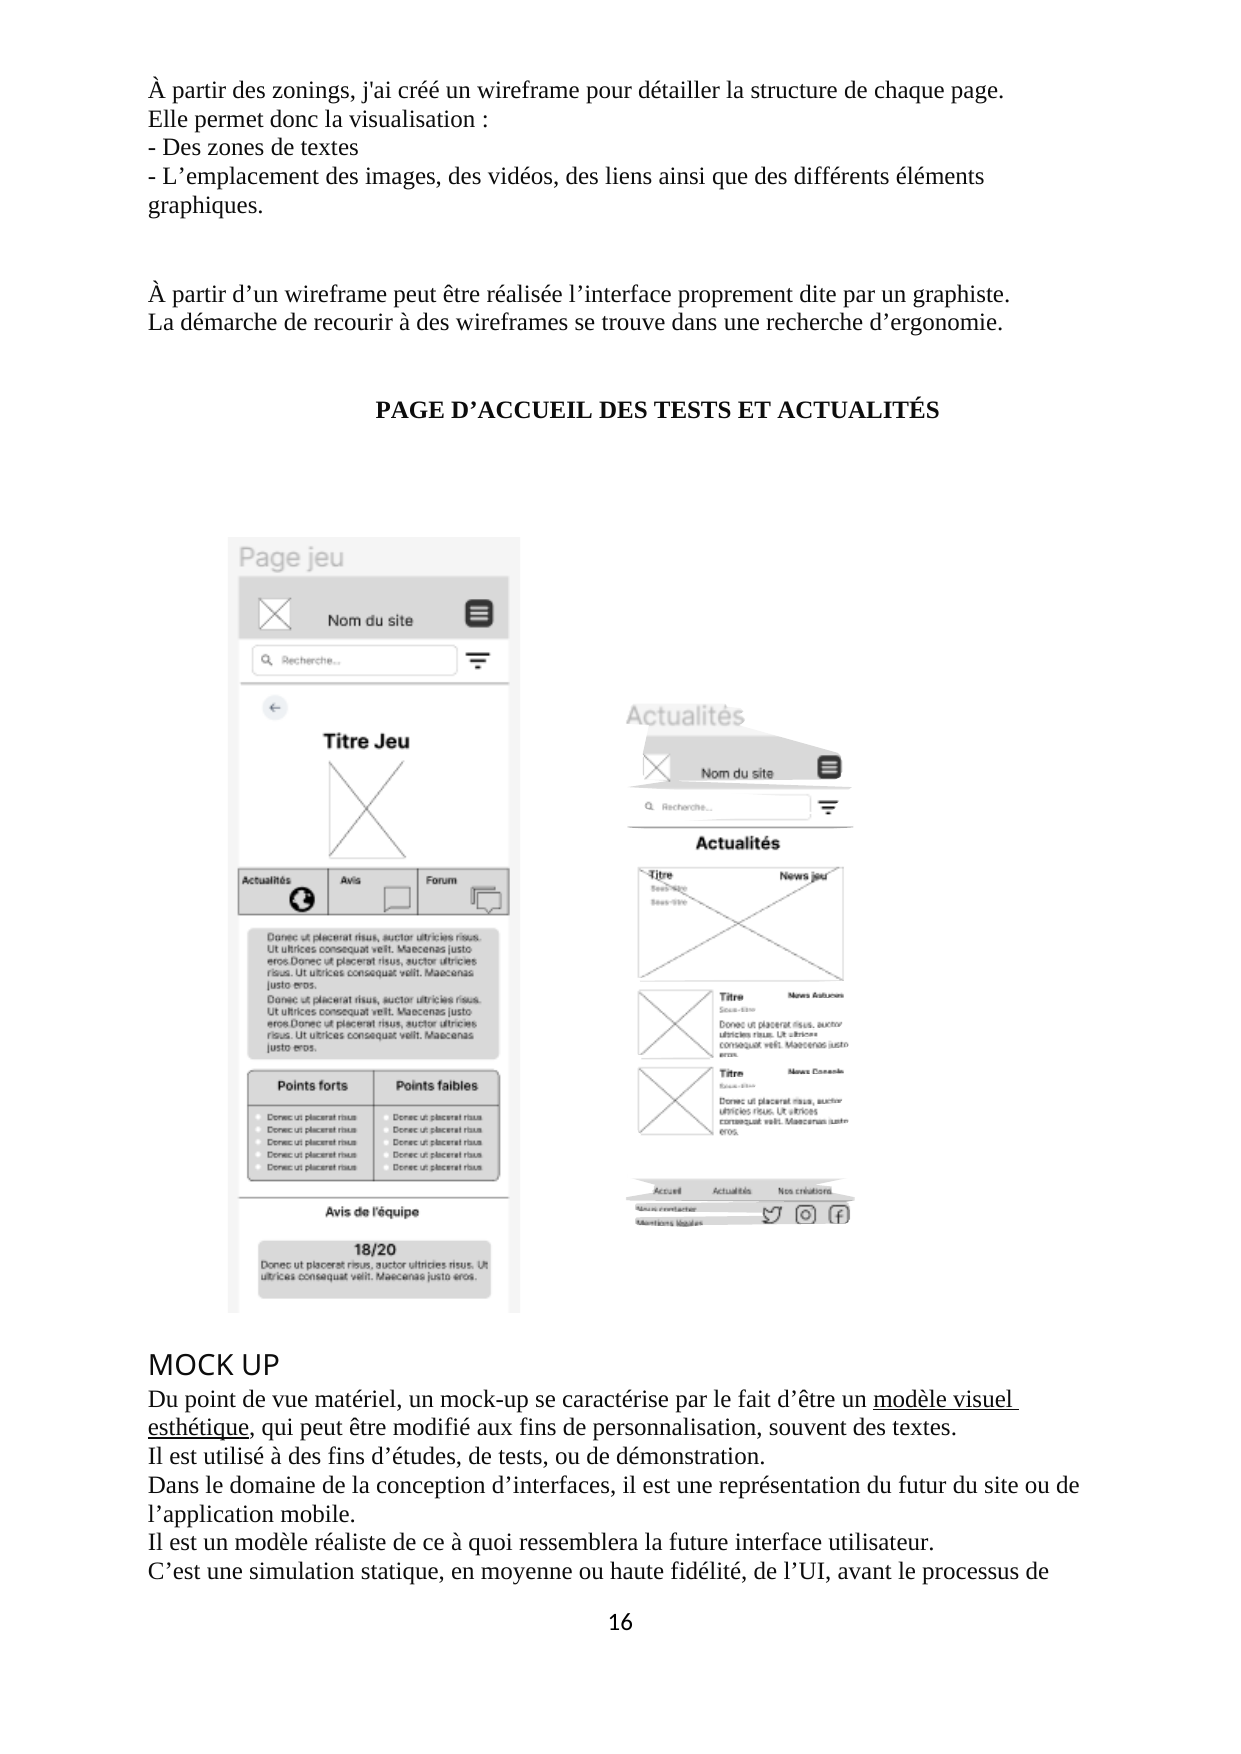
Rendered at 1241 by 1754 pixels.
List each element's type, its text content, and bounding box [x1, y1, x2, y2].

list À partir d’un wireframe peut être réalisée l’interface proprement dite par un graphiste. La démarche de recourir à des wireframes se trouve dans une recherche d’ergonomie. [148, 250, 1093, 364]
list PAGE D’ACCUEIL DES TESTS ET ACTUALITÉS [223, 396, 1093, 424]
list À partir des zonings, j'ai créé un wireframe pour détailler la structure de chaque page. Elle permet donc la visualisation : - Des zones de textes - L’emplacement des images, des vidéos, des liens ainsi que des différents éléments graphiques. [148, 75, 1093, 219]
text MOCK UP Du point de vue matériel, un mock-up se caractérise par le fait d’être un modèle visuel esthétique, qui peut être modifié aux fins de personnalisation, souvent des textes. Il est utilisé à des fins d’études, de tests, ou de démonstration. Dans le domaine de la conception d’interfaces, il est une représentation du futur du site ou de l’application mobile. Il est un modèle réaliste de ce à quoi ressemblera la future interface utilisateur. C’est une simulation statique, en moyenne ou haute fidélité, de l’UI, avant le processus de [148, 1344, 1093, 1585]
